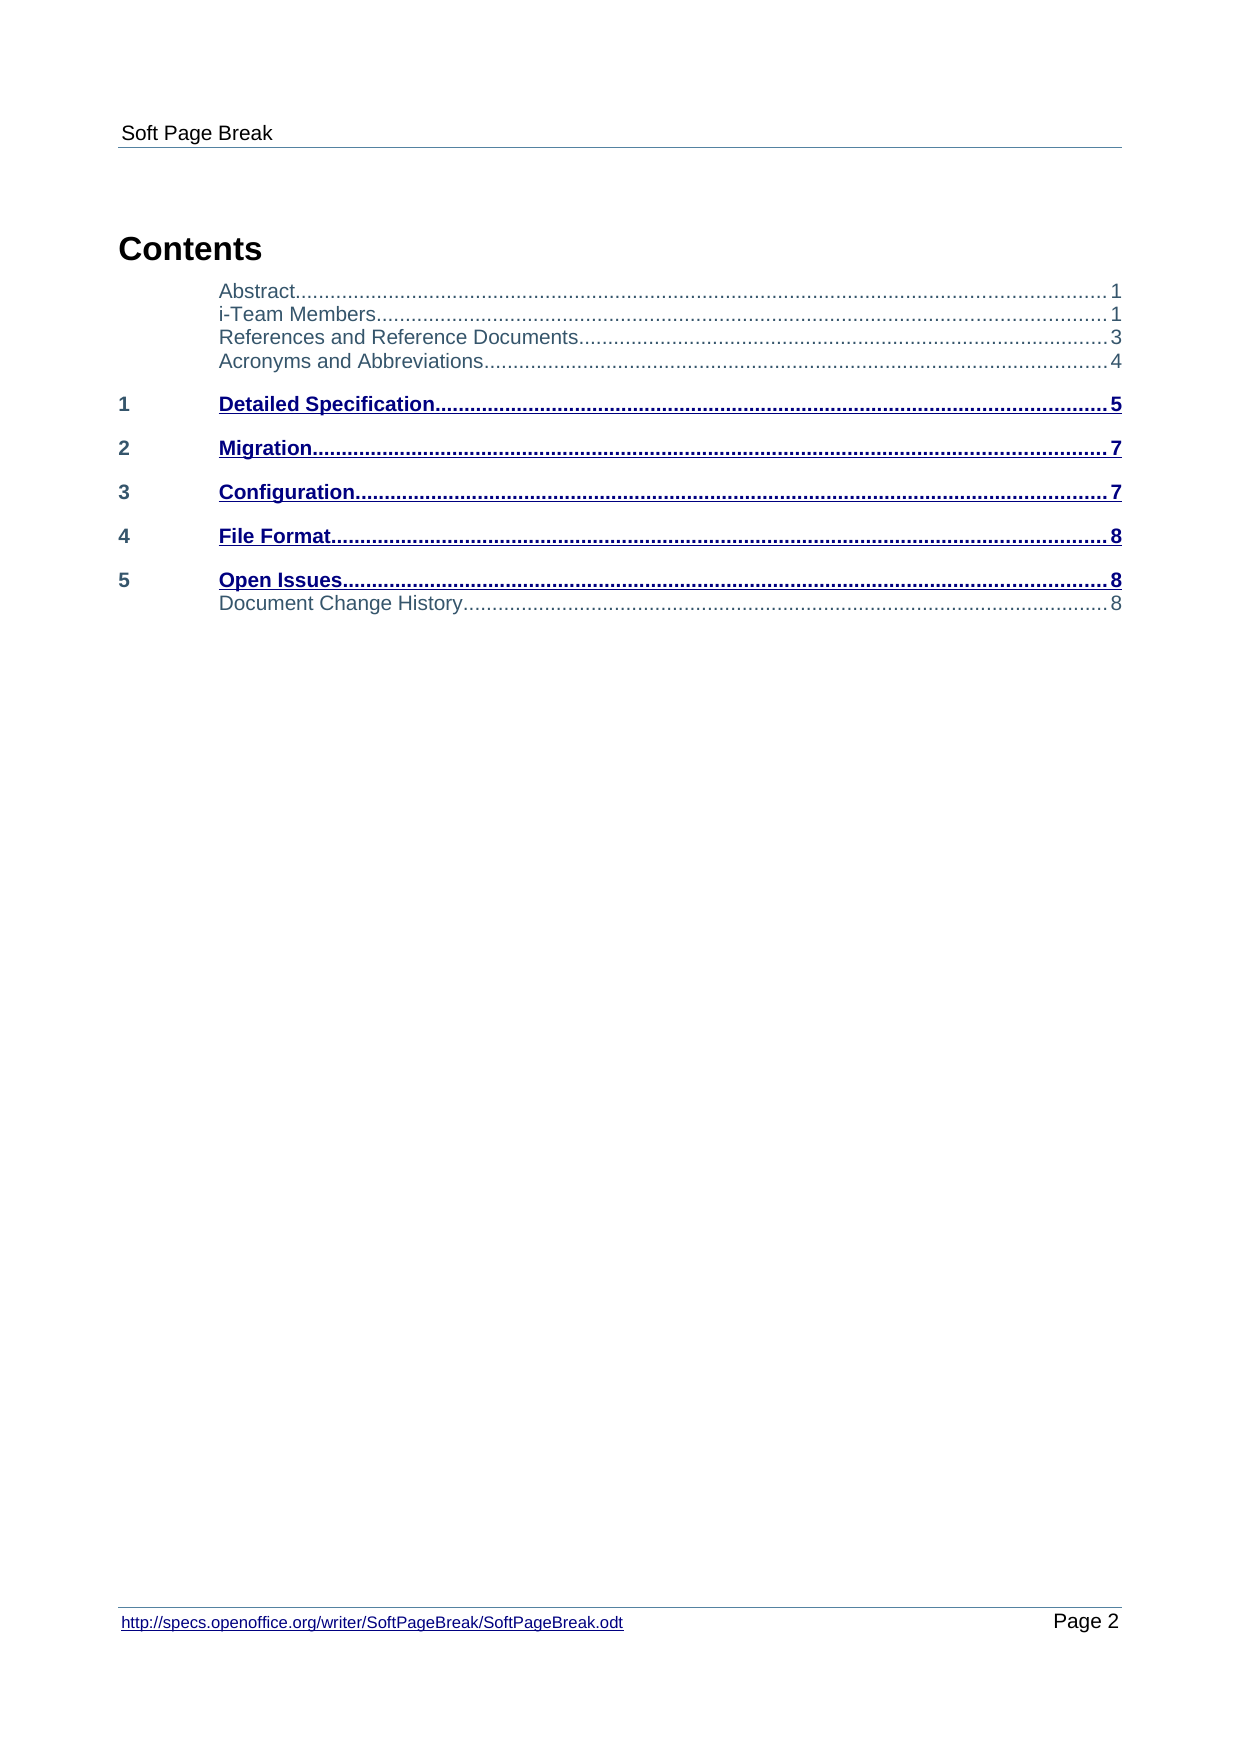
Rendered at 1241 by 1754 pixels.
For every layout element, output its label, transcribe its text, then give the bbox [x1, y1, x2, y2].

text 2 Migration 7 [118, 437, 1122, 460]
subtitle Contents [118, 230, 1122, 267]
text 1 Detailed Specification 5 [118, 393, 1122, 416]
text Abstract 1 [118, 279, 1122, 303]
text References and Reference Documents 3 [118, 326, 1122, 349]
text 5 Open Issues 8 [118, 568, 1122, 592]
text i-Team Members 1 [118, 303, 1122, 326]
text Acronyms and Abbreviations 4 [118, 349, 1122, 372]
text Document Change History 8 [118, 592, 1122, 615]
text 3 Configuration 7 [118, 481, 1122, 504]
text 4 File Format 8 [118, 524, 1122, 548]
